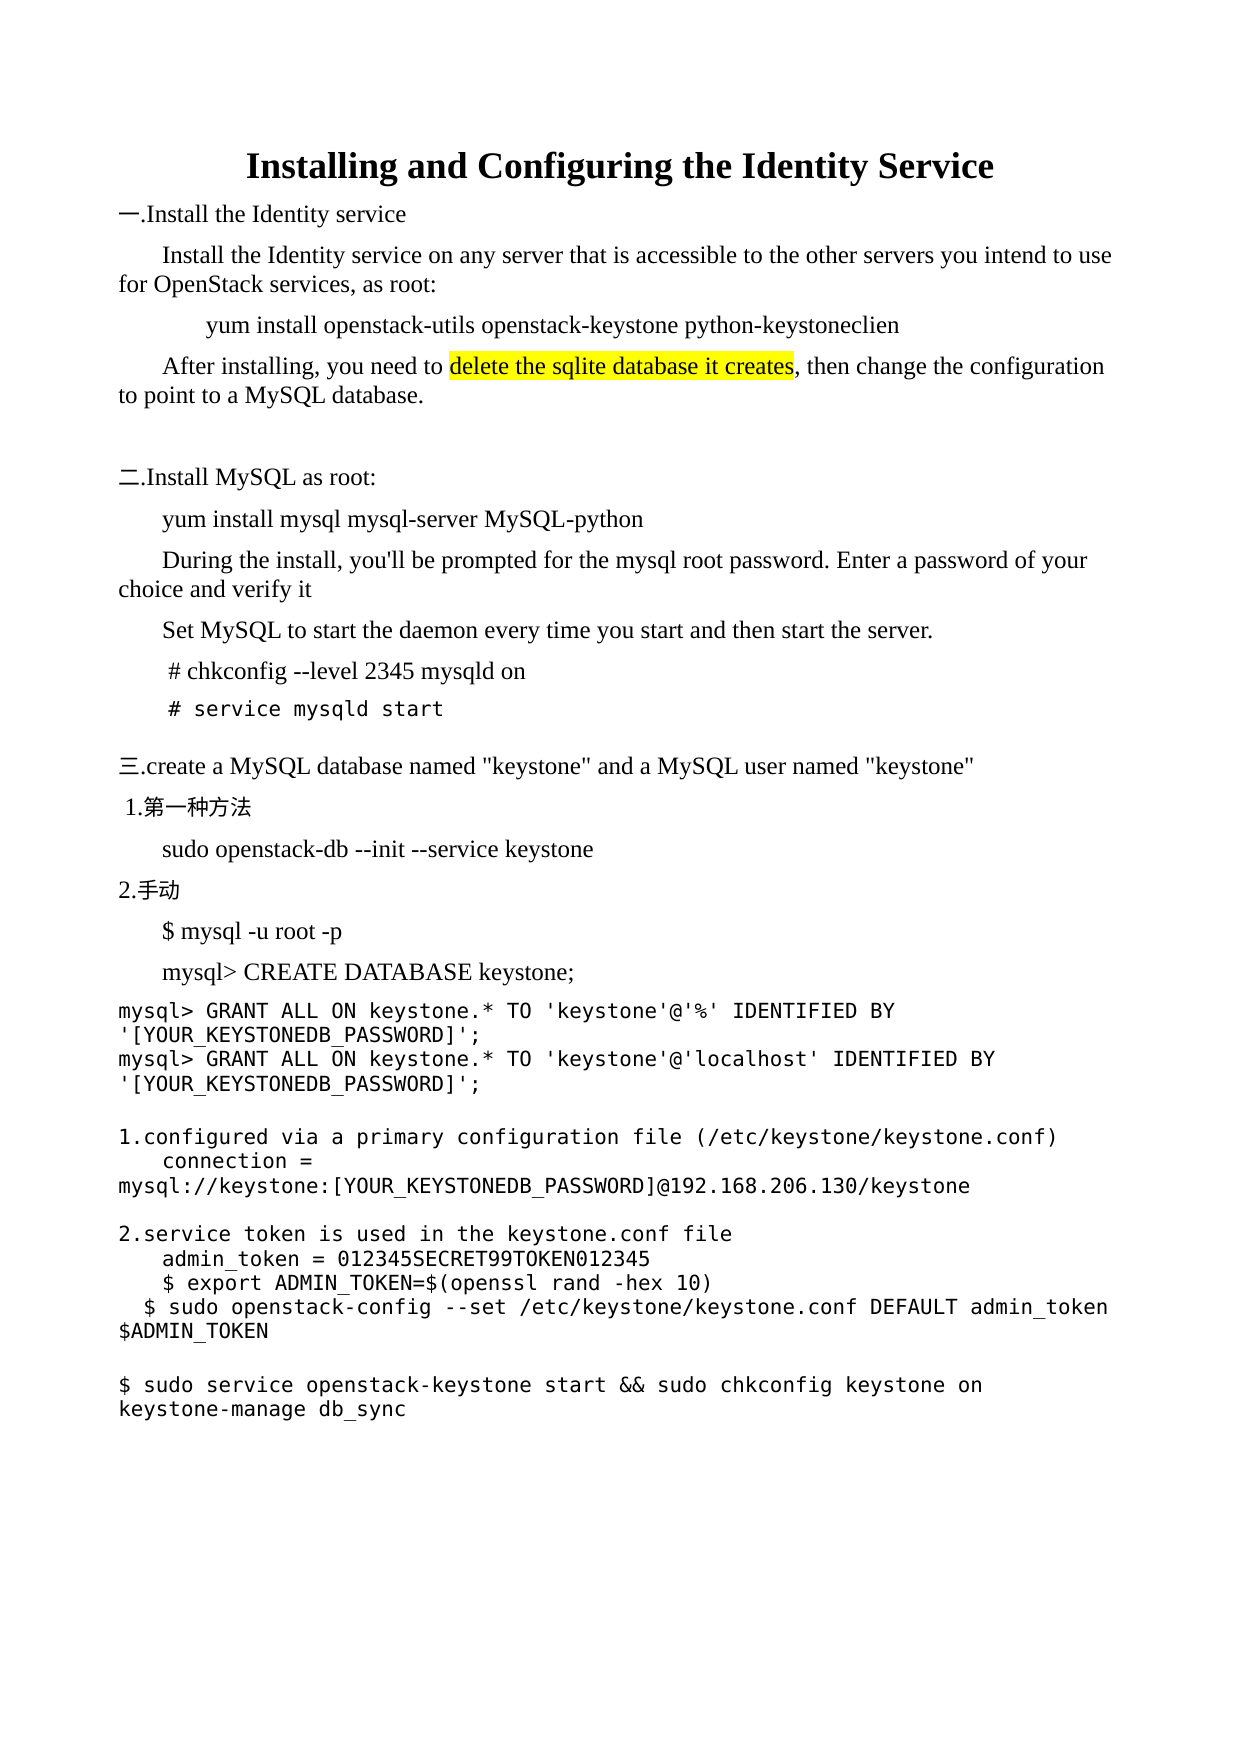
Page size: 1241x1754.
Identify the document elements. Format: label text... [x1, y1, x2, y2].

subtitle Installing and Configuring the Identity Service [118, 143, 1122, 186]
text 2.service token is used in the keystone.conf file [118, 1222, 1122, 1247]
text # chkconfig --level 2345 mysqld on [118, 656, 1122, 685]
text 三.create a MySQL database named "keystone" and a MySQL user named "keystone" [118, 751, 1122, 780]
text admin_token = 012345SECRET99TOKEN012345 [118, 1247, 1122, 1271]
text sudo openstack-db --init --service keystone [118, 834, 1122, 862]
text yum install mysql mysql-server MySQL-python [118, 504, 1122, 532]
text 2.手动 [118, 875, 1122, 904]
text # service mysqld start [118, 697, 1122, 722]
text $ export ADMIN_TOKEN=$(openssl rand -hex 10) [118, 1271, 1122, 1295]
text Install the Identity service on any server that is accessible to the other servers you intend to use for OpenStack services, as root: [118, 240, 1122, 297]
text mysql> GRANT ALL ON keystone.* TO 'keystone'@'%' IDENTIFIED BY '[YOUR_KEYSTONEDB_PASSWORD]'; [118, 999, 1122, 1047]
text connection = mysql://keystone:[YOUR_KEYSTONEDB_PASSWORD]@192.168.206.130/keystone [118, 1149, 1122, 1198]
text $ mysql -u root -p [118, 916, 1122, 945]
text During the install, you'll be prompted for the mysql root password. Enter a password of your choice and verify it [118, 545, 1122, 602]
text After installing, you need to delete the sqlite database it creates, then change the configuration to point to a MySQL database. [118, 351, 1122, 409]
text 1.第一种方法 [118, 792, 1122, 821]
text $ sudo service openstack-keystone start && sudo chkconfig keystone on [118, 1373, 1122, 1397]
text yum install openstack-utils openstack-keystone python-keystoneclien [118, 310, 1122, 339]
text Set MySQL to start the daemon every time you start and then start the server. [118, 615, 1122, 644]
text mysql> GRANT ALL ON keystone.* TO 'keystone'@'localhost' IDENTIFIED BY '[YOUR_KEYSTONEDB_PASSWORD]'; [118, 1047, 1122, 1096]
text 一.Install the Identity service [118, 199, 1122, 227]
text mysql> CREATE DATABASE keystone; [118, 957, 1122, 986]
text 1.configured via a primary configuration file (/etc/keystone/keystone.conf) [118, 1125, 1122, 1149]
text keystone-manage db_sync [118, 1397, 1122, 1422]
text $ sudo openstack-config --set /etc/keystone/keystone.conf DEFAULT admin_token $ADMIN_TOKEN [118, 1295, 1122, 1344]
text 二.Install MySQL as root: [118, 462, 1122, 491]
